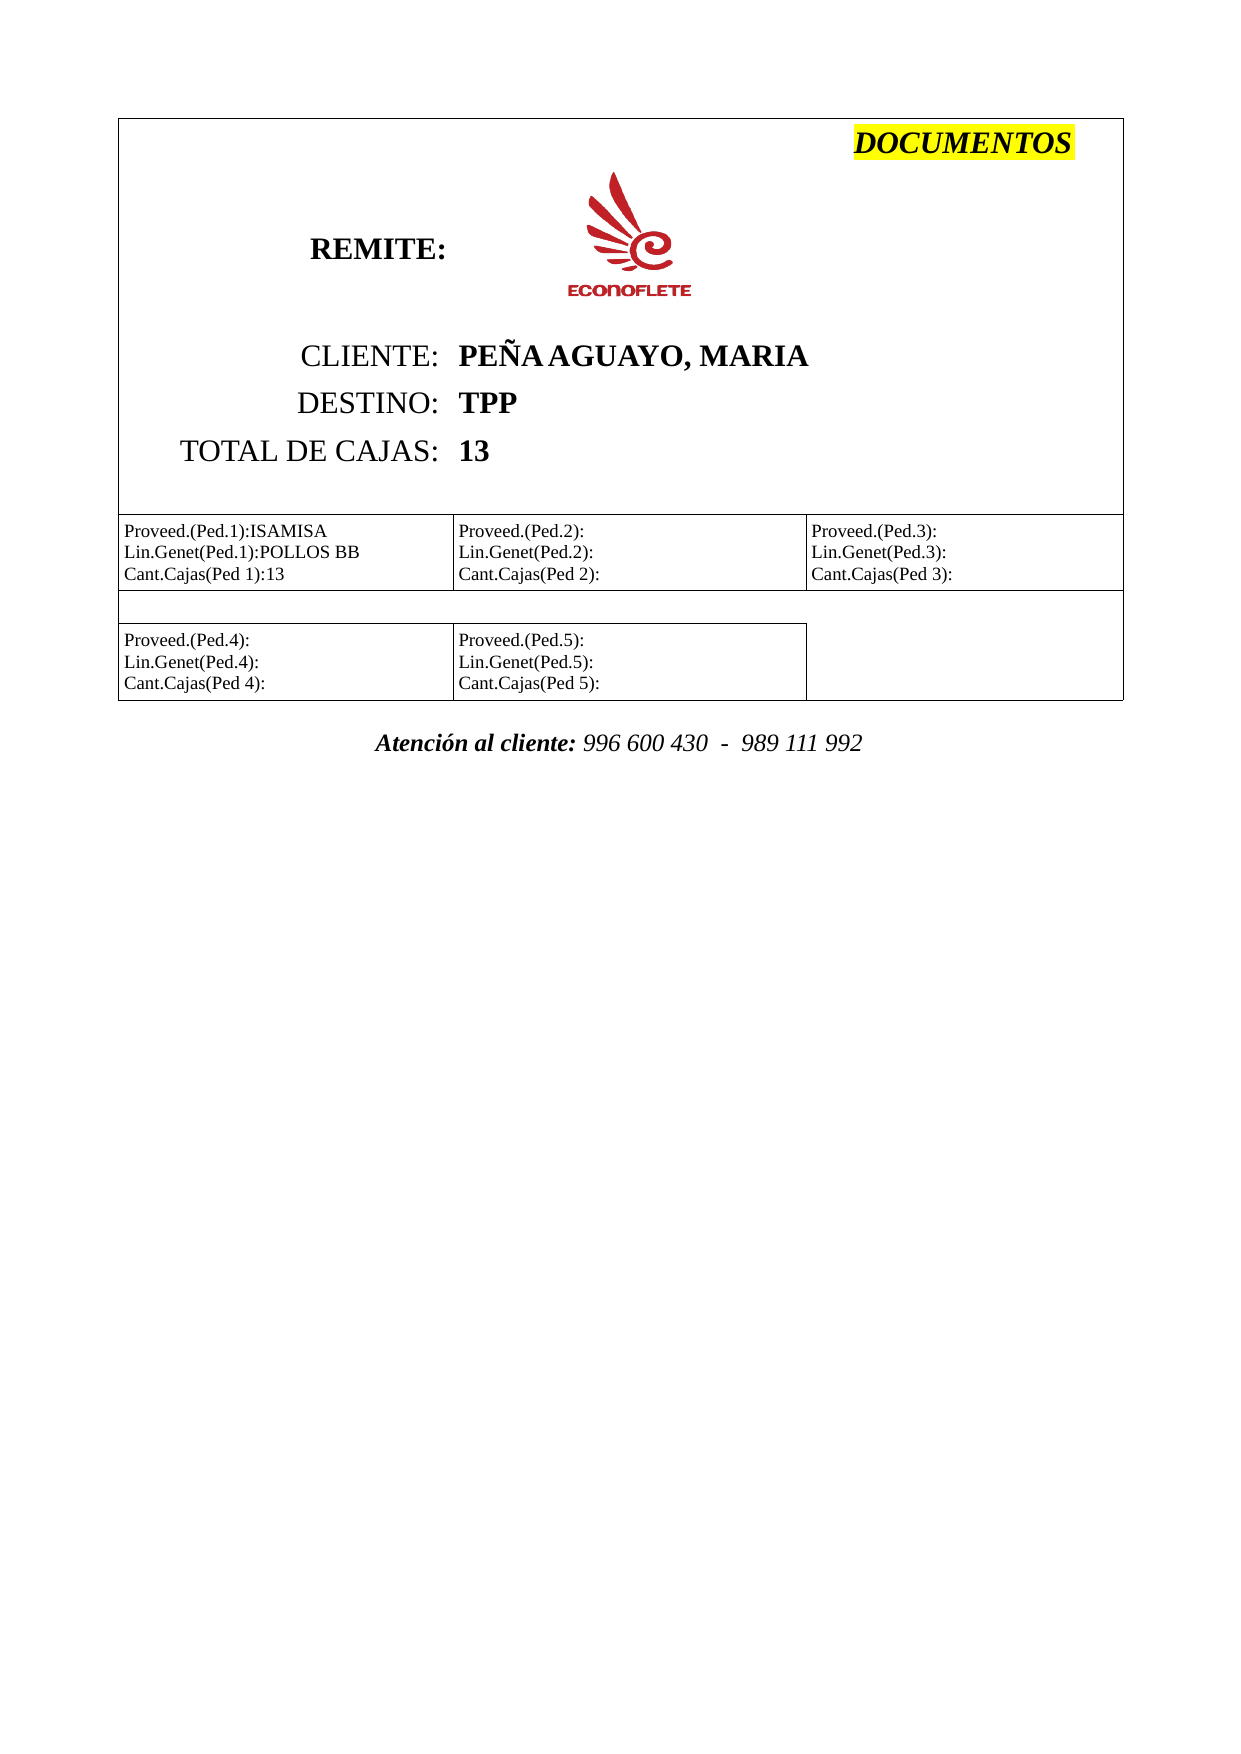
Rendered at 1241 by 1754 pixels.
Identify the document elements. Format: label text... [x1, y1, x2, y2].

table_cell [806, 591, 1123, 623]
table_cell DESTINO: [119, 379, 453, 426]
table_cell [453, 591, 806, 623]
table_header DOCUMENTOS [806, 119, 1123, 166]
table_cell [119, 474, 453, 514]
table_cell 13 [453, 426, 1123, 474]
picture [552, 171, 707, 297]
table_cell [807, 623, 1123, 699]
table_cell [453, 166, 806, 332]
table_cell Proveed.(Ped.1):ISAMISA Lin.Genet(Ped.1):POLLOS BB Cant.Cajas(Ped 1):13 [119, 515, 453, 590]
table_cell Proveed.(Ped.3): Lin.Genet(Ped.3): Cant.Cajas(Ped 3): [807, 515, 1123, 590]
table_cell REMITE: [119, 166, 453, 332]
text Atención al cliente: 996 600 430 - 989 111 992 [118, 728, 1122, 757]
table_cell Proveed.(Ped.5): Lin.Genet(Ped.5): Cant.Cajas(Ped 5): [454, 624, 806, 699]
table_cell Proveed.(Ped.2): Lin.Genet(Ped.2): Cant.Cajas(Ped 2): [454, 515, 806, 590]
table_cell [453, 474, 806, 514]
table_header [119, 119, 453, 166]
table_cell TPP [453, 379, 806, 426]
table_cell [806, 166, 1123, 332]
table_cell CLIENTE: [119, 332, 453, 379]
table_cell Proveed.(Ped.4): Lin.Genet(Ped.4): Cant.Cajas(Ped 4): [119, 624, 453, 699]
table_cell PEÑA AGUAYO, MARIA [453, 332, 1123, 379]
table_cell [806, 474, 1123, 514]
table_cell TOTAL DE CAJAS: [119, 426, 453, 474]
table_cell [806, 379, 1123, 426]
table_cell [119, 591, 453, 623]
table_header [453, 119, 806, 166]
